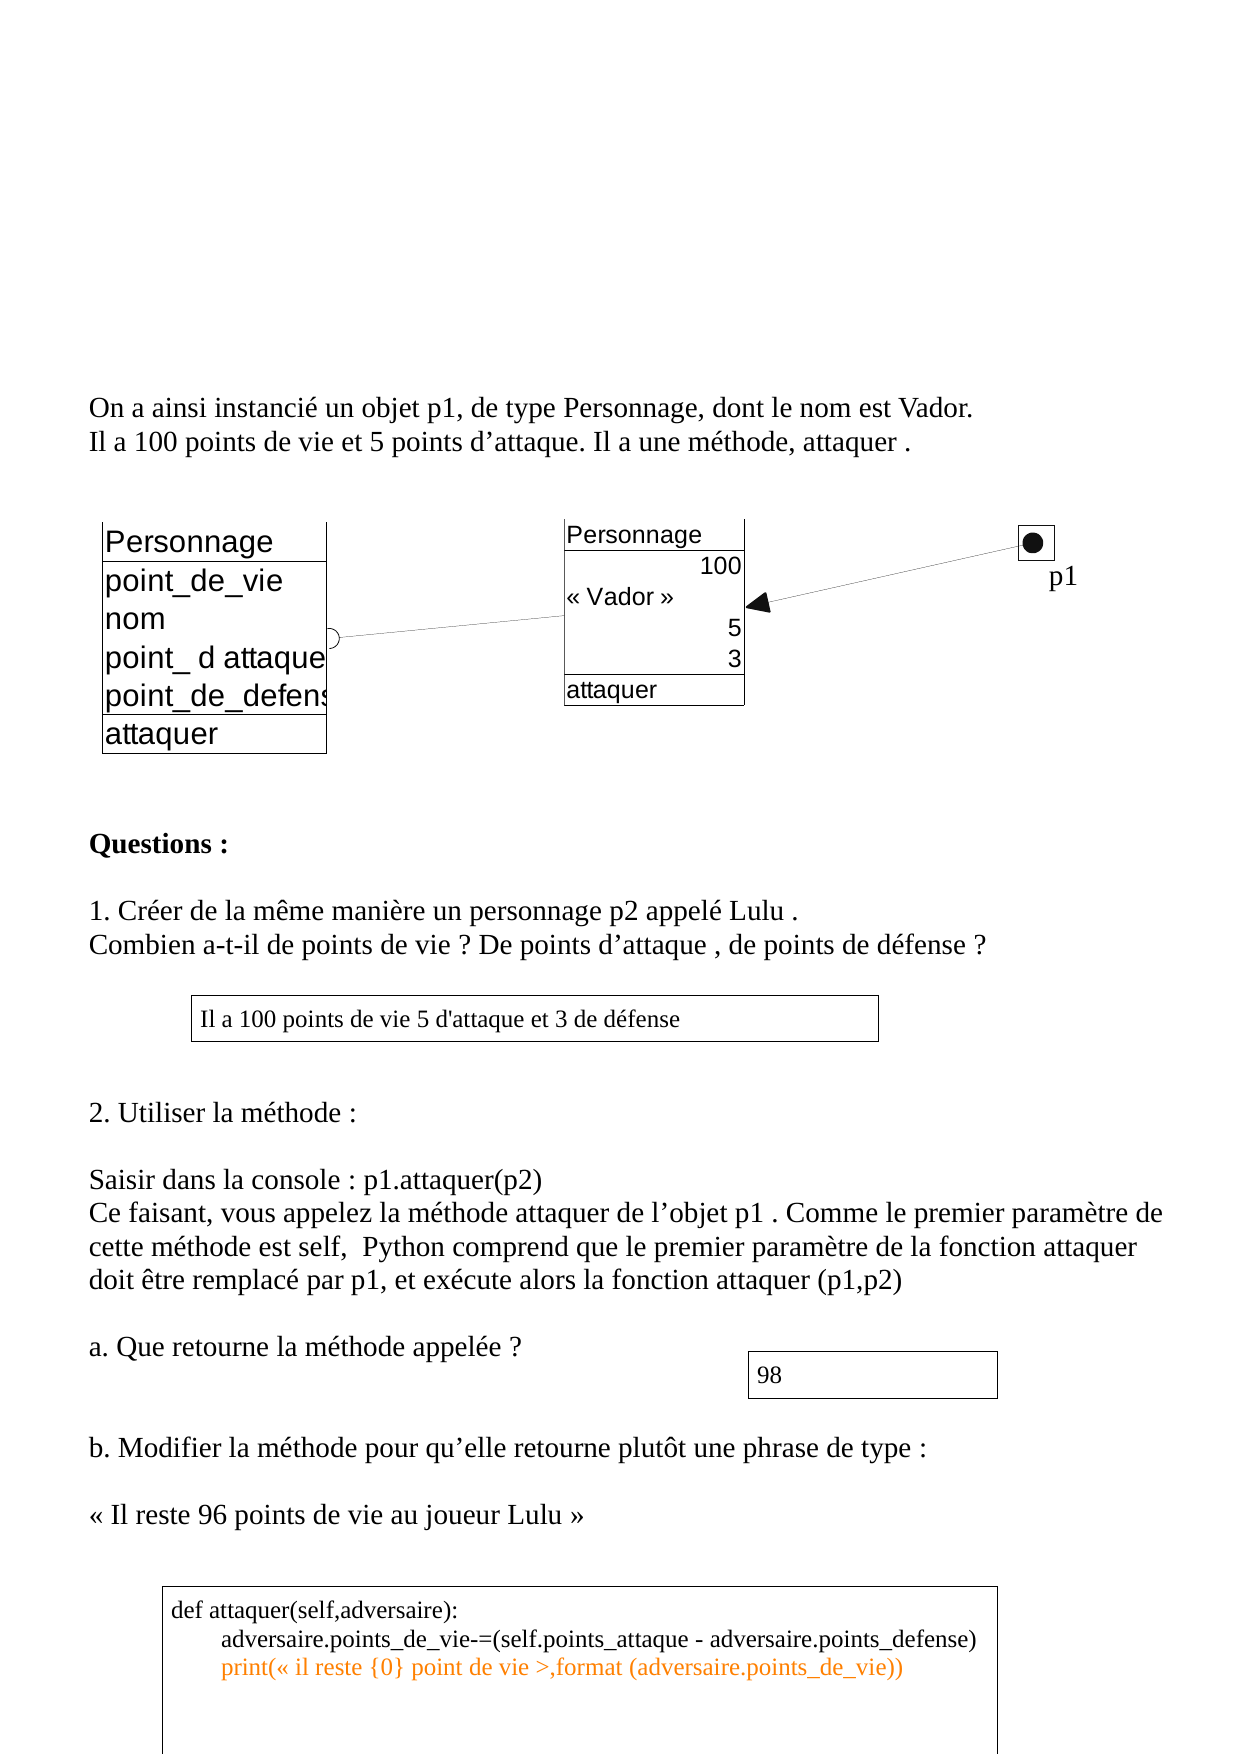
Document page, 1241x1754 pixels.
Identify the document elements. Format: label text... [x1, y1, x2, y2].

text p1 [109, 576, 117, 589]
text p1 [327, 558, 564, 592]
text 2. Utiliser la méthode : [88, 1095, 1163, 1128]
text Il a 100 points de vie 5 d'attaque et 3 de défense [200, 1004, 869, 1032]
text On a ainsi instancié un objet p1, de type Personnage, dont le nom est Vador. [88, 390, 1163, 424]
text a. Que retourne la méthode appelée ? [88, 1329, 1163, 1363]
text p1 [730, 558, 738, 572]
text p1 [88, 558, 102, 592]
text Saisir dans la console : p1.attaquer(p2) [88, 1162, 1163, 1195]
text 98 [757, 1360, 988, 1389]
text print(« il reste {0} point de vie >,format (adversaire.points_de_vie)) [171, 1652, 988, 1681]
text p1 [745, 558, 960, 592]
text p1 [103, 562, 326, 592]
text Il a 100 points de vie et 5 points d’attaque. Il a une méthode, attaquer . [88, 424, 1163, 457]
text « Il reste 96 points de vie au joueur Lulu » [88, 1497, 1163, 1531]
text Ce faisant, vous appelez la méthode attaquer de l’objet p1 . Comme le premier paramètre de cette méthode est self, Python comprend que le premier paramètre de la fonction attaquer doit être remplacé par p1, et exécute alors la fonction attaquer (p1,p2) [88, 1195, 1163, 1296]
text Combien a-t-il de points de vie ? De points d’attaque , de points de défense ? [88, 927, 1163, 961]
text def attaquer(self,adversaire): [171, 1595, 988, 1624]
text 1. Créer de la même manière un personnage p2 appelé Lulu . [88, 893, 1163, 927]
text b. Modifier la méthode pour qu’elle retourne plutôt une phrase de type : [88, 1430, 1163, 1464]
text p1 [819, 558, 1163, 592]
text [749, 1352, 997, 1398]
text adversaire.points_de_vie-=(self.points_attaque - adversaire.points_defense) [171, 1624, 988, 1652]
text p1 [716, 558, 724, 572]
text Questions : [88, 826, 1163, 860]
text p1 [565, 558, 744, 592]
